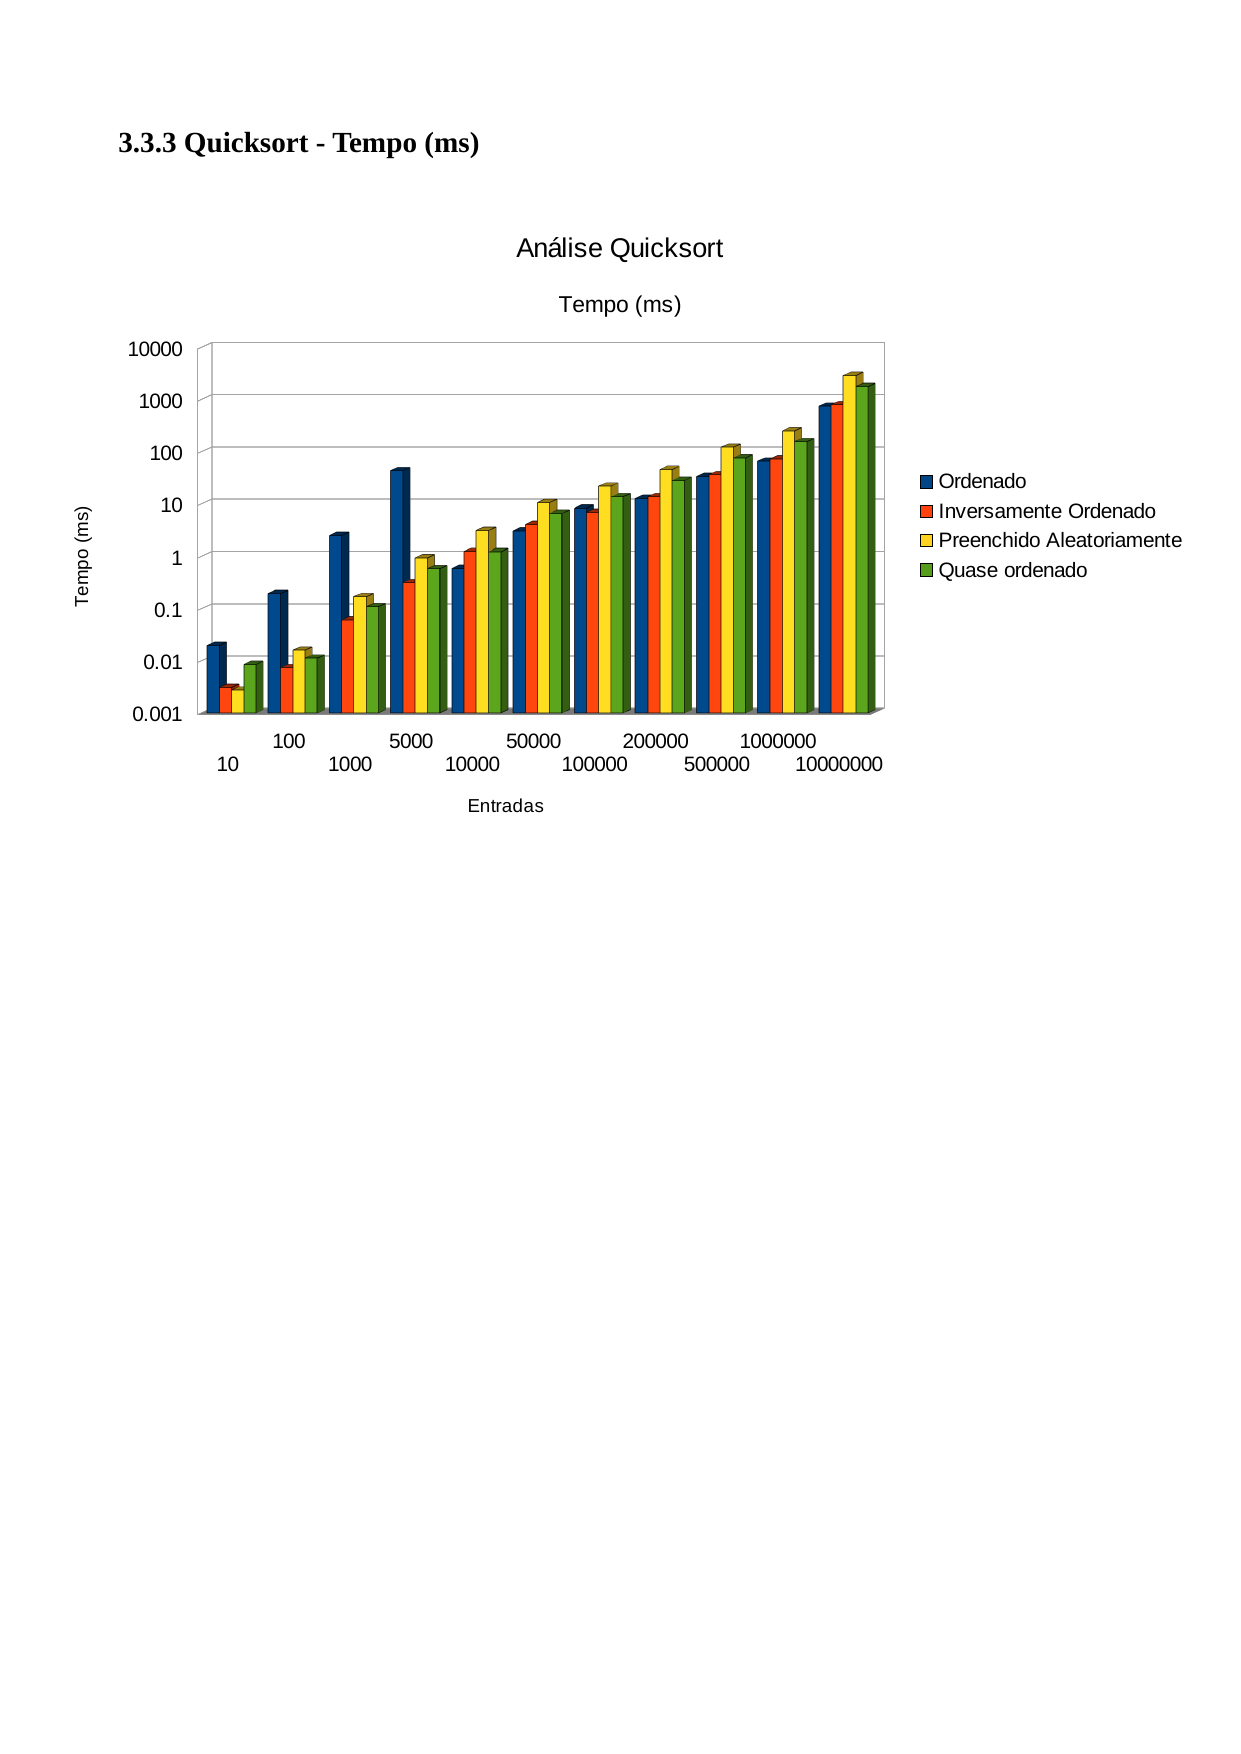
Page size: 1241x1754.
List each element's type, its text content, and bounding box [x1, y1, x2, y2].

subtitle 3.3.3 Quicksort - Tempo (ms) [118, 125, 1122, 158]
